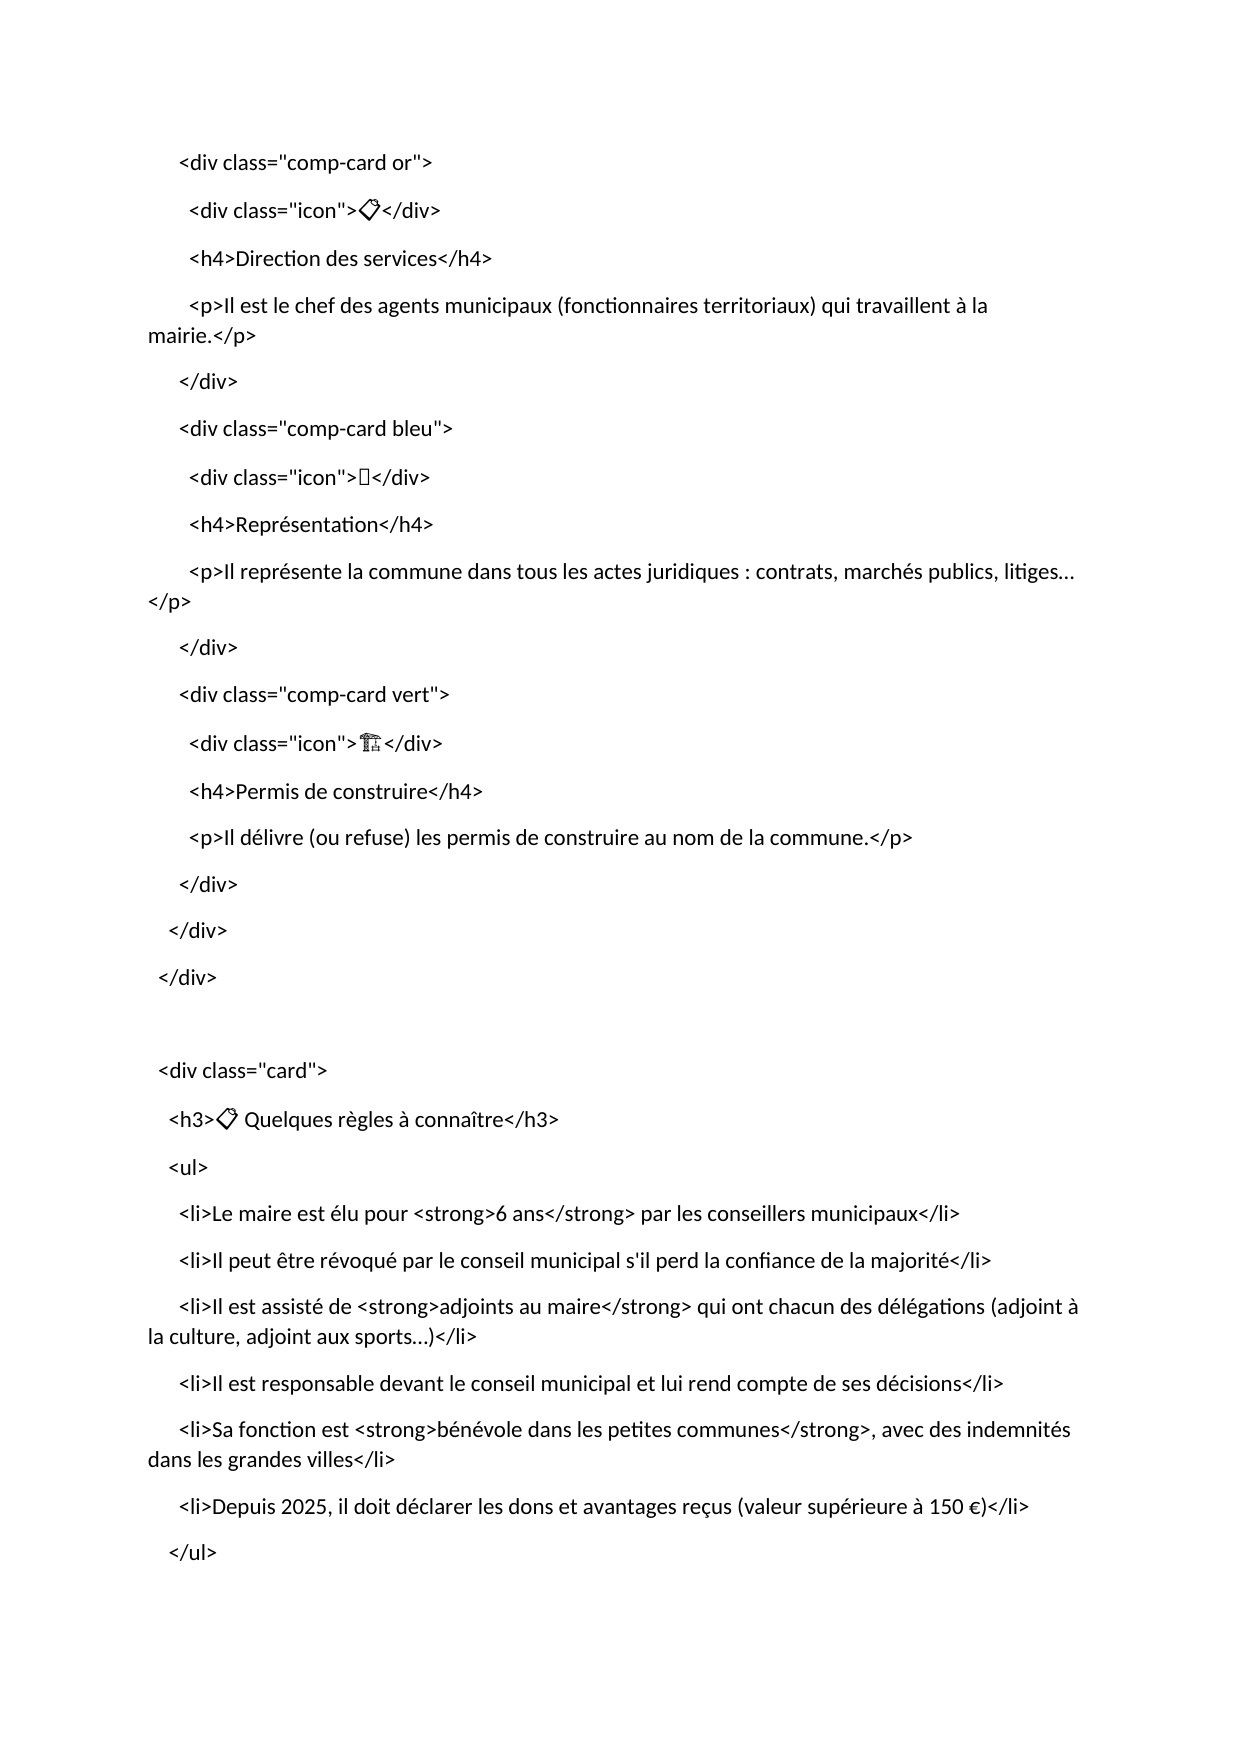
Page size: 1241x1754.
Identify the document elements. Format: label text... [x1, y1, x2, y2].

text <p>Il délivre (ou refuse) les permis de construire au nom de la commune.</p> [148, 823, 1093, 851]
text </div> [148, 870, 1093, 898]
text <li>Il est assisté de <strong>adjoints au maire</strong> qui ont chacun des délégations (adjoint à la culture, adjoint aux sports…)</li> [148, 1292, 1093, 1350]
text <div class="comp-card or"> [148, 148, 1093, 176]
text <h3>📋 Quelques règles à connaître</h3> [148, 1103, 1093, 1134]
text <li>Il est responsable devant le conseil municipal et lui rend compte de ses décisions</li> [148, 1369, 1093, 1397]
text </div> [148, 367, 1093, 395]
text <p>Il est le chef des agents municipaux (fonctionnaires territoriaux) qui travaillent à la mairie.</p> [148, 291, 1093, 349]
text <ul> [148, 1153, 1093, 1181]
text <li>Sa fonction est <strong>bénévole dans les petites communes</strong>, avec des indemnités dans les grandes villes</li> [148, 1416, 1093, 1473]
text <div class="card"> [148, 1056, 1093, 1084]
text <div class="icon">📋</div> [148, 194, 1093, 225]
text </ul> [148, 1538, 1093, 1567]
text <li>Il peut être révoqué par le conseil municipal s'il perd la confiance de la majorité</li> [148, 1246, 1093, 1274]
text </div> [148, 963, 1093, 991]
text <li>Depuis 2025, il doit déclarer les dons et avantages reçus (valeur supérieure à 150 €)</li> [148, 1492, 1093, 1520]
text <div class="comp-card bleu"> [148, 414, 1093, 442]
text <li>Le maire est élu pour <strong>6 ans</strong> par les conseillers municipaux</li> [148, 1199, 1093, 1227]
text <p>Il représente la commune dans tous les actes juridiques : contrats, marchés publics, litiges…</p> [148, 557, 1093, 615]
text </div> [148, 633, 1093, 662]
text <div class="comp-card vert"> [148, 680, 1093, 708]
text <div class="icon">🏗️</div> [148, 727, 1093, 758]
text </div> [148, 916, 1093, 944]
text <h4>Permis de construire</h4> [148, 777, 1093, 805]
text <h4>Représentation</h4> [148, 511, 1093, 538]
text <div class="icon">🤝</div> [148, 460, 1093, 492]
text <h4>Direction des services</h4> [148, 244, 1093, 272]
